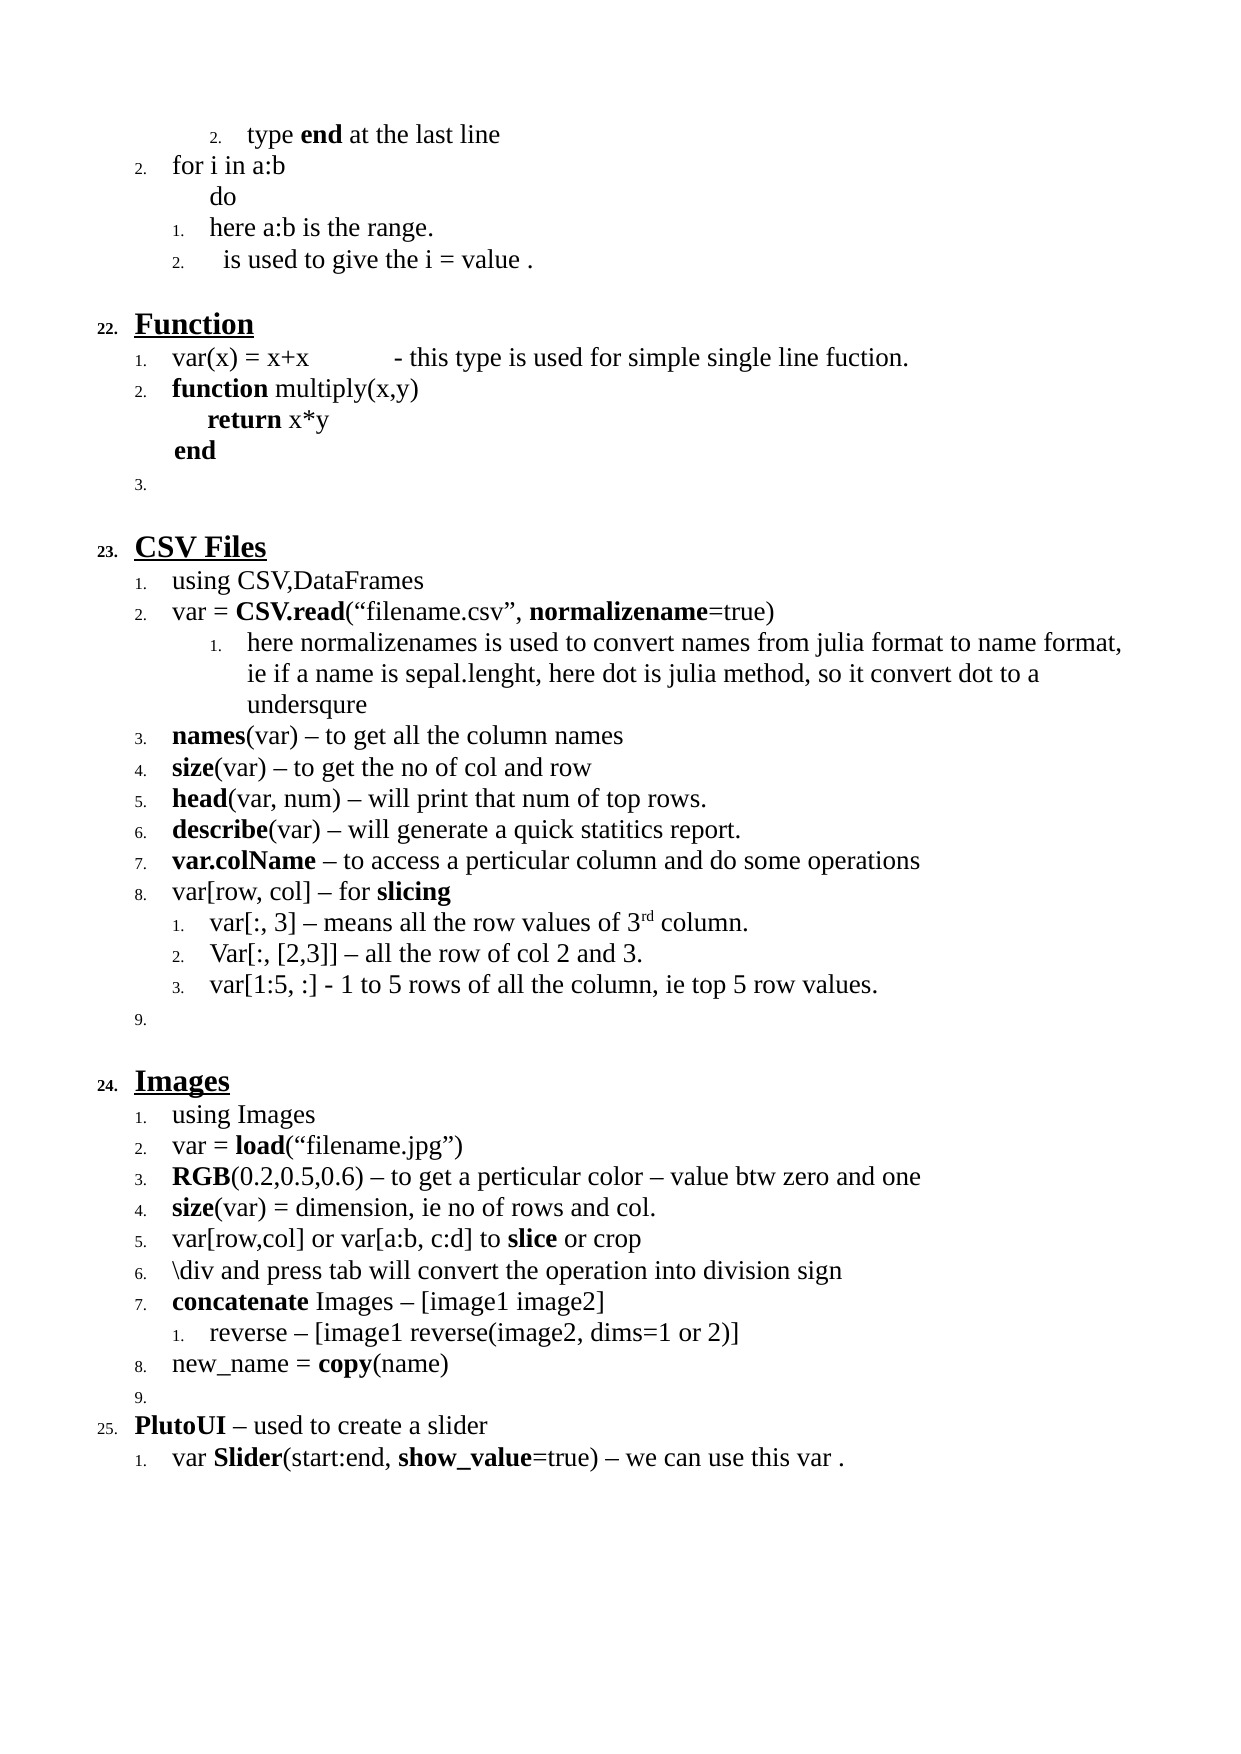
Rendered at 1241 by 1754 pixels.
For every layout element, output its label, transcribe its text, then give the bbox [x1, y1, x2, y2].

list var = load(“filename.jpg”) [134, 1129, 1123, 1160]
list do [172, 180, 1123, 212]
list new_name = copy(name) [134, 1347, 1123, 1378]
list var = CSV.read(“filename.csv”, normalizename=true) [134, 595, 1123, 626]
list reverse – [image1 reverse(image2, dims=1 or 2)] [172, 1316, 1123, 1347]
list describe(var) – will generate a quick statitics report. [134, 813, 1123, 844]
list here normalizenames is used to convert names from julia format to name format, ie if a name is sepal.lenght, here dot is julia method, so it convert dot to a undersqure [209, 626, 1123, 719]
list var[1:5, :] - 1 to 5 rows of all the column, ie top 5 row values. [172, 969, 1123, 1000]
list \div and press tab will convert the operation into division sign [134, 1254, 1123, 1285]
list head(var, num) – will print that num of top rows. [134, 782, 1123, 813]
text return x*y [59, 403, 1123, 434]
list concatenate Images – [image1 image2] [134, 1285, 1123, 1316]
list type end at the last line [209, 118, 1123, 149]
list names(var) – to get all the column names [134, 719, 1123, 751]
list is used to give the i = value . [172, 243, 1123, 274]
list using CSV,DataFrames [134, 564, 1123, 595]
list here a:b is the range. [172, 212, 1123, 243]
list using Images [134, 1098, 1123, 1129]
list var[:, 3] – means all the row values of 3rd column. [172, 906, 1123, 937]
list size(var) – to get the no of col and row [134, 751, 1123, 782]
list for i in a:b [134, 149, 1123, 180]
list function multiply(x,y) [134, 372, 1123, 403]
list var(x) = x+x - this type is used for simple single line fuction. [134, 341, 1123, 372]
list Var[:, [2,3]] – all the row of col 2 and 3. [172, 937, 1123, 969]
list Images [97, 1062, 1123, 1098]
list var.colName – to access a perticular column and do some operations [134, 844, 1123, 875]
list Function [97, 305, 1123, 341]
text end [59, 434, 1123, 466]
list var Slider(start:end, show_value=true) – we can use this var . [134, 1441, 1123, 1472]
list var[row,col] or var[a:b, c:d] to slice or crop [134, 1223, 1123, 1254]
list RGB(0.2,0.5,0.6) – to get a perticular color – value btw zero and one [134, 1160, 1123, 1191]
list PlutoUI – used to create a slider [97, 1409, 1123, 1441]
list CSV Files [97, 528, 1123, 564]
list var[row, col] – for slicing [134, 875, 1123, 906]
list size(var) = dimension, ie no of rows and col. [134, 1191, 1123, 1223]
